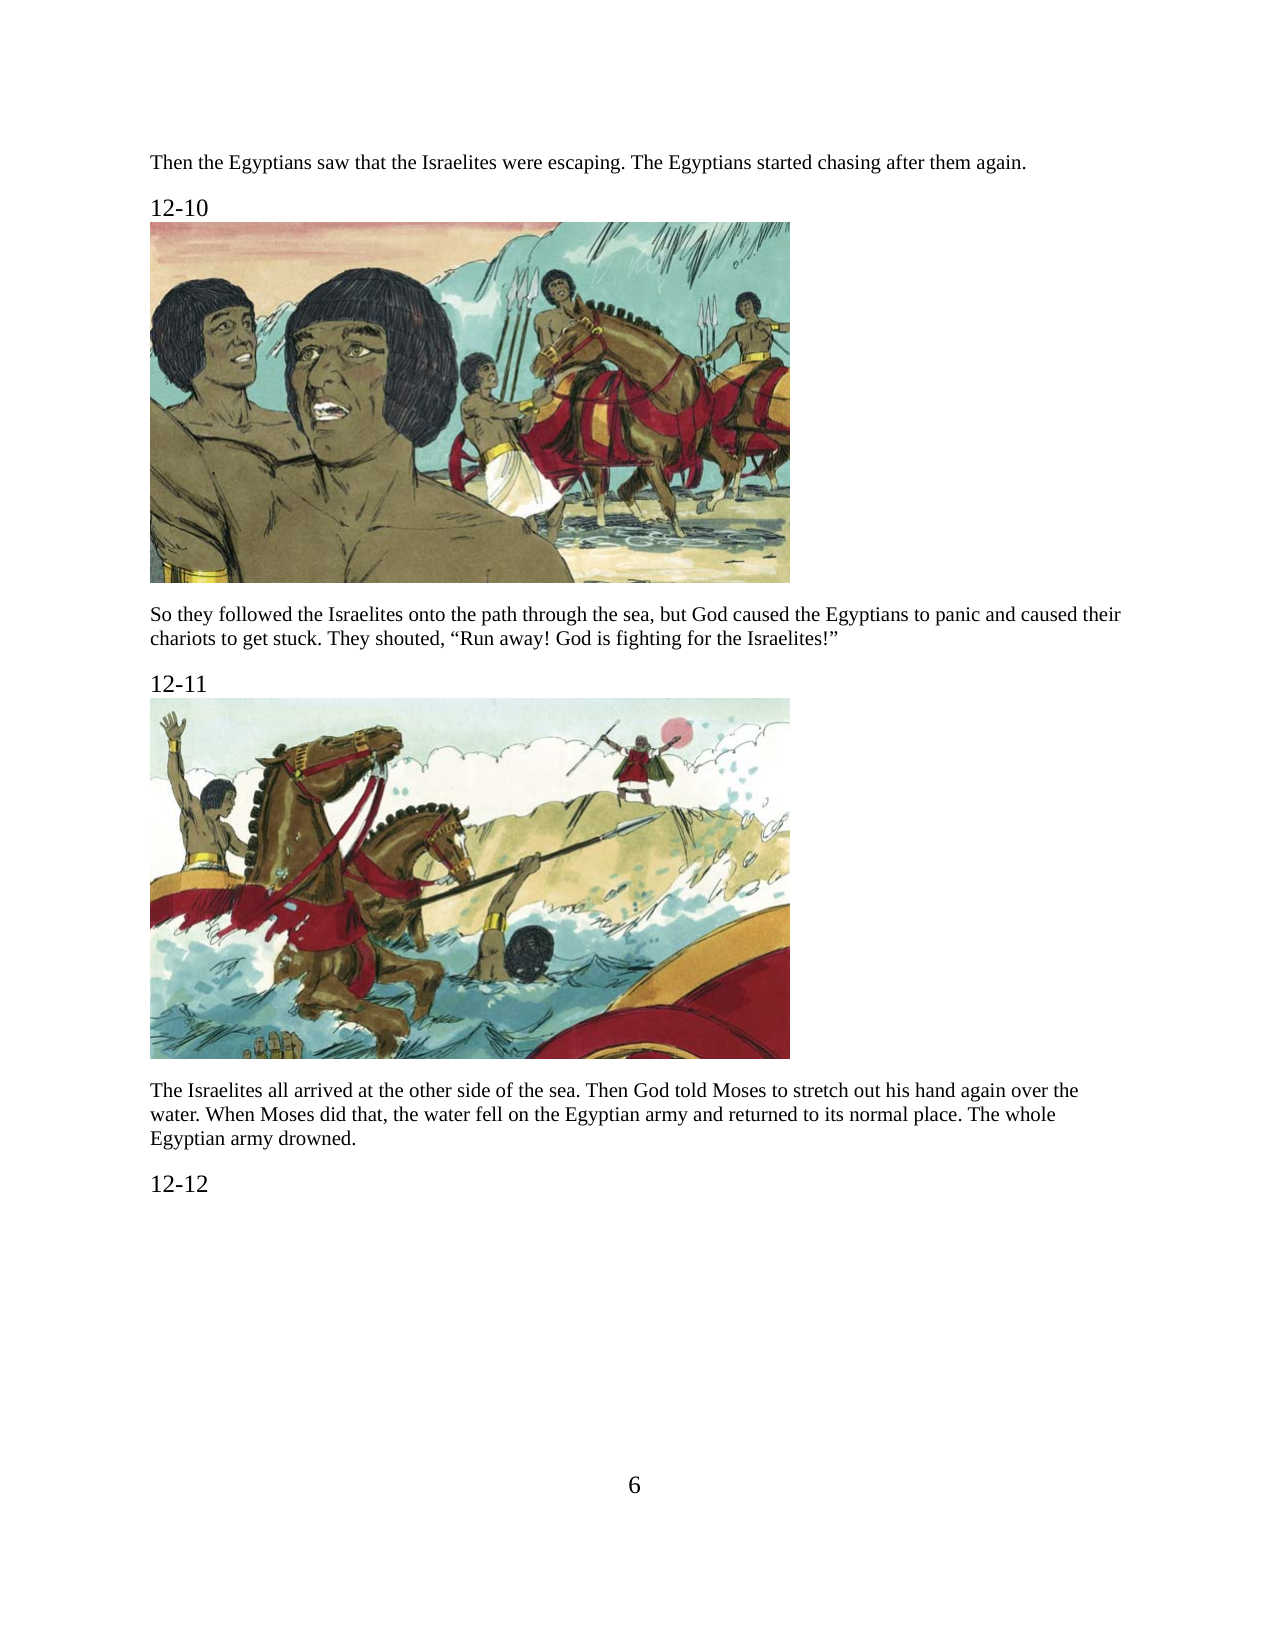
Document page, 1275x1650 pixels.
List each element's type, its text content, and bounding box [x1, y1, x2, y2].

text Then the Egyptians saw that the Israelites were escaping. The Egyptians started chasing after them again. [150, 150, 1125, 174]
text So they followed the Israelites onto the path through the sea, but God caused the Egyptians to panic and caused their chariots to get stuck. They shouted, “Run away! God is fighting for the Israelites!” [150, 602, 1125, 650]
subtitle 12-12 [150, 1169, 1125, 1198]
picture [150, 698, 790, 1059]
subtitle 12-11 [150, 669, 1125, 698]
picture [150, 222, 790, 583]
text The Israelites all arrived at the other side of the sea. Then God told Moses to stretch out his hand again over the water. When Moses did that, the water fell on the Egyptian army and returned to its normal place. The whole Egyptian army drowned. [150, 1078, 1125, 1150]
subtitle 12-10 [150, 193, 1125, 222]
